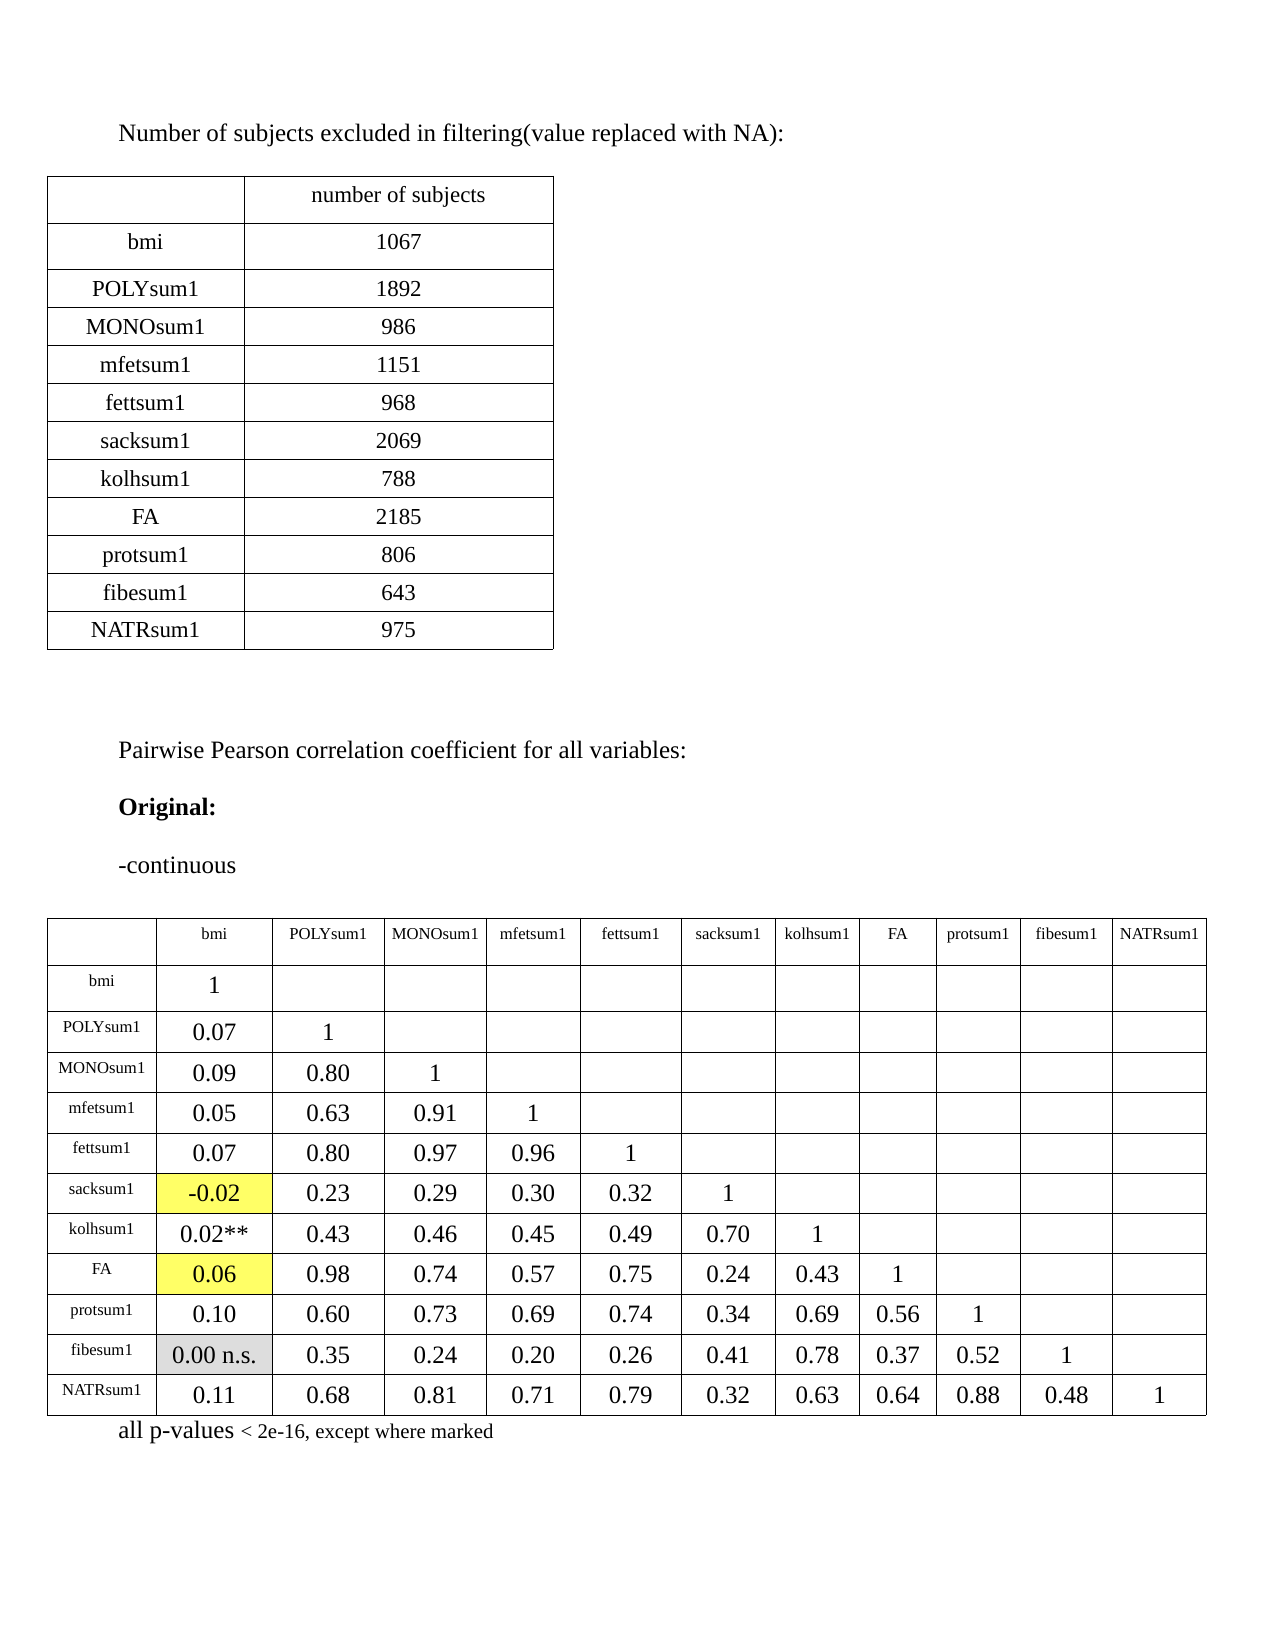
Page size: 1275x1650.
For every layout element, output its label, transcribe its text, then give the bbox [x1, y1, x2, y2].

table_header FA [860, 919, 936, 964]
table_cell 1 [157, 966, 272, 1011]
table_cell [1021, 1214, 1112, 1253]
table_header sacksum1 [682, 919, 775, 964]
table_cell [1021, 966, 1112, 1011]
table_cell 0.46 [385, 1214, 486, 1253]
text Pairwise Pearson correlation coefficient for all variables: [118, 735, 1157, 764]
table_cell 0.24 [385, 1335, 486, 1374]
table_cell protsum1 [48, 1295, 156, 1334]
table_cell [1021, 1295, 1112, 1334]
table_cell [776, 1174, 859, 1213]
table_cell 0.73 [385, 1295, 486, 1334]
table_cell POLYsum1 [48, 270, 244, 307]
text all p-values < 2e-16, except where marked [118, 1416, 1157, 1443]
table_cell 0.23 [273, 1174, 384, 1213]
table_header fettsum1 [581, 919, 681, 964]
table_cell [860, 1174, 936, 1213]
table_cell [937, 1254, 1020, 1294]
table_cell [937, 1093, 1020, 1132]
table_cell [682, 1134, 775, 1173]
table_cell -0.02 [157, 1174, 272, 1213]
table_cell [937, 1174, 1020, 1213]
table_cell 806 [245, 536, 553, 573]
table_cell [487, 966, 580, 1011]
table_cell [1113, 1214, 1206, 1253]
table_cell [682, 1053, 775, 1092]
table_cell fettsum1 [48, 1134, 156, 1173]
table_header fibesum1 [1021, 919, 1112, 964]
table_cell 0.69 [487, 1295, 580, 1334]
table_cell 0.43 [776, 1254, 859, 1294]
table_cell 0.24 [682, 1254, 775, 1294]
table_cell 1892 [245, 270, 553, 307]
table_header [48, 177, 244, 222]
table_cell 0.56 [860, 1295, 936, 1334]
text Original: [118, 792, 1157, 821]
table_header bmi [157, 919, 272, 964]
table_cell fibesum1 [48, 574, 244, 611]
table_cell [1113, 1174, 1206, 1213]
table_cell 0.70 [682, 1214, 775, 1253]
table_cell sacksum1 [48, 1174, 156, 1213]
table_cell 0.29 [385, 1174, 486, 1213]
table_cell fibesum1 [48, 1335, 156, 1374]
table_header NATRsum1 [1113, 919, 1206, 964]
table_cell [385, 966, 486, 1011]
table_cell 0.07 [157, 1012, 272, 1052]
table_cell [1113, 1254, 1206, 1294]
table_cell [1113, 1134, 1206, 1173]
table_cell 2069 [245, 422, 553, 459]
table_cell [682, 966, 775, 1011]
table_cell 0.35 [273, 1335, 384, 1374]
table_cell 0.80 [273, 1134, 384, 1173]
table_cell 0.80 [273, 1053, 384, 1092]
table_cell 1 [860, 1254, 936, 1294]
table_cell MONOsum1 [48, 308, 244, 345]
table_cell 0.49 [581, 1214, 681, 1253]
table_cell 0.71 [487, 1375, 580, 1414]
table_cell 0.97 [385, 1134, 486, 1173]
table_cell 0.68 [273, 1375, 384, 1414]
table_cell [776, 1053, 859, 1092]
table_cell [1113, 1335, 1206, 1374]
table_cell 0.09 [157, 1053, 272, 1092]
table_cell [581, 1093, 681, 1132]
table_cell [1113, 1093, 1206, 1132]
table_cell 0.98 [273, 1254, 384, 1294]
table_cell [860, 1134, 936, 1173]
table_cell [581, 1012, 681, 1052]
table_header [48, 919, 156, 964]
table_header POLYsum1 [273, 919, 384, 964]
text Number of subjects excluded in filtering(value replaced with NA): [118, 118, 1157, 147]
table_cell 0.88 [937, 1375, 1020, 1414]
table_cell 0.74 [581, 1295, 681, 1334]
table_cell 643 [245, 574, 553, 611]
table_cell [1021, 1012, 1112, 1052]
table_cell 0.43 [273, 1214, 384, 1253]
table_cell 0.69 [776, 1295, 859, 1334]
table_cell 0.45 [487, 1214, 580, 1253]
table_cell [937, 1214, 1020, 1253]
table_cell [860, 1214, 936, 1253]
table_cell 0.79 [581, 1375, 681, 1414]
table_cell 2185 [245, 498, 553, 535]
table_cell 986 [245, 308, 553, 345]
table_cell [385, 1012, 486, 1052]
table_cell [860, 1012, 936, 1052]
table_header kolhsum1 [776, 919, 859, 964]
table_cell 0.63 [273, 1093, 384, 1132]
table_cell 1 [273, 1012, 384, 1052]
table_cell fettsum1 [48, 384, 244, 421]
table_cell MONOsum1 [48, 1053, 156, 1092]
table_cell 0.91 [385, 1093, 486, 1132]
table_cell 0.20 [487, 1335, 580, 1374]
table_cell 0.74 [385, 1254, 486, 1294]
table_cell 0.05 [157, 1093, 272, 1132]
table_cell 1 [937, 1295, 1020, 1334]
table_cell [682, 1012, 775, 1052]
table_cell protsum1 [48, 536, 244, 573]
table_cell [860, 1053, 936, 1092]
table_cell 968 [245, 384, 553, 421]
table_cell [860, 1093, 936, 1132]
table_cell [776, 1134, 859, 1173]
table_cell 0.60 [273, 1295, 384, 1334]
table_cell 1 [682, 1174, 775, 1213]
table_cell [1021, 1174, 1112, 1213]
table_header protsum1 [937, 919, 1020, 964]
table_cell 0.41 [682, 1335, 775, 1374]
table_cell [1113, 966, 1206, 1011]
table_cell 0.75 [581, 1254, 681, 1294]
table_header mfetsum1 [487, 919, 580, 964]
table_cell 0.78 [776, 1335, 859, 1374]
table_cell [937, 966, 1020, 1011]
text -continuous [118, 850, 1157, 879]
table_cell 1 [776, 1214, 859, 1253]
table_cell [1021, 1093, 1112, 1132]
table_cell 1067 [245, 224, 553, 269]
table_cell bmi [48, 966, 156, 1011]
table_cell [581, 1053, 681, 1092]
table_cell POLYsum1 [48, 1012, 156, 1052]
table_cell [860, 966, 936, 1011]
table_cell 0.37 [860, 1335, 936, 1374]
table_cell 0.30 [487, 1174, 580, 1213]
table_cell FA [48, 498, 244, 535]
table_cell 1151 [245, 346, 553, 383]
table_cell [937, 1134, 1020, 1173]
table_cell 1 [1113, 1375, 1206, 1414]
table_cell [937, 1012, 1020, 1052]
table_cell NATRsum1 [48, 612, 244, 648]
table_cell [273, 966, 384, 1011]
table_cell [1113, 1012, 1206, 1052]
table_cell [1113, 1053, 1206, 1092]
table_cell [682, 1093, 775, 1132]
table_cell 0.32 [682, 1375, 775, 1414]
table_header number of subjects [245, 177, 553, 222]
table_cell [776, 1093, 859, 1132]
table_cell 0.07 [157, 1134, 272, 1173]
table_cell kolhsum1 [48, 1214, 156, 1253]
table_cell 0.48 [1021, 1375, 1112, 1414]
table_cell 0.81 [385, 1375, 486, 1414]
table_cell kolhsum1 [48, 460, 244, 497]
table_cell [937, 1053, 1020, 1092]
table_cell 0.00 n.s. [157, 1335, 272, 1374]
table_cell sacksum1 [48, 422, 244, 459]
table_cell 1 [487, 1093, 580, 1132]
table_cell 1 [581, 1134, 681, 1173]
table_cell [1021, 1254, 1112, 1294]
table_cell 975 [245, 612, 553, 648]
table_cell NATRsum1 [48, 1375, 156, 1414]
table_cell [487, 1012, 580, 1052]
table_cell 0.34 [682, 1295, 775, 1334]
table_header MONOsum1 [385, 919, 486, 964]
table_cell [1021, 1134, 1112, 1173]
table_cell 788 [245, 460, 553, 497]
table_cell 0.06 [157, 1254, 272, 1294]
table_cell 1 [385, 1053, 486, 1092]
table_cell [776, 966, 859, 1011]
table_cell 0.96 [487, 1134, 580, 1173]
table_cell 0.57 [487, 1254, 580, 1294]
table_cell [487, 1053, 580, 1092]
table_cell [581, 966, 681, 1011]
table_cell 0.63 [776, 1375, 859, 1414]
table_cell mfetsum1 [48, 346, 244, 383]
table_cell [776, 1012, 859, 1052]
table_cell [1113, 1295, 1206, 1334]
table_cell 0.64 [860, 1375, 936, 1414]
table_cell FA [48, 1254, 156, 1294]
table_cell [1021, 1053, 1112, 1092]
table_cell 0.52 [937, 1335, 1020, 1374]
table_cell 0.02** [157, 1214, 272, 1253]
table_cell bmi [48, 224, 244, 269]
table_cell mfetsum1 [48, 1093, 156, 1132]
table_cell 0.32 [581, 1174, 681, 1213]
table_cell 1 [1021, 1335, 1112, 1374]
table_cell 0.10 [157, 1295, 272, 1334]
table_cell 0.26 [581, 1335, 681, 1374]
table_cell 0.11 [157, 1375, 272, 1414]
